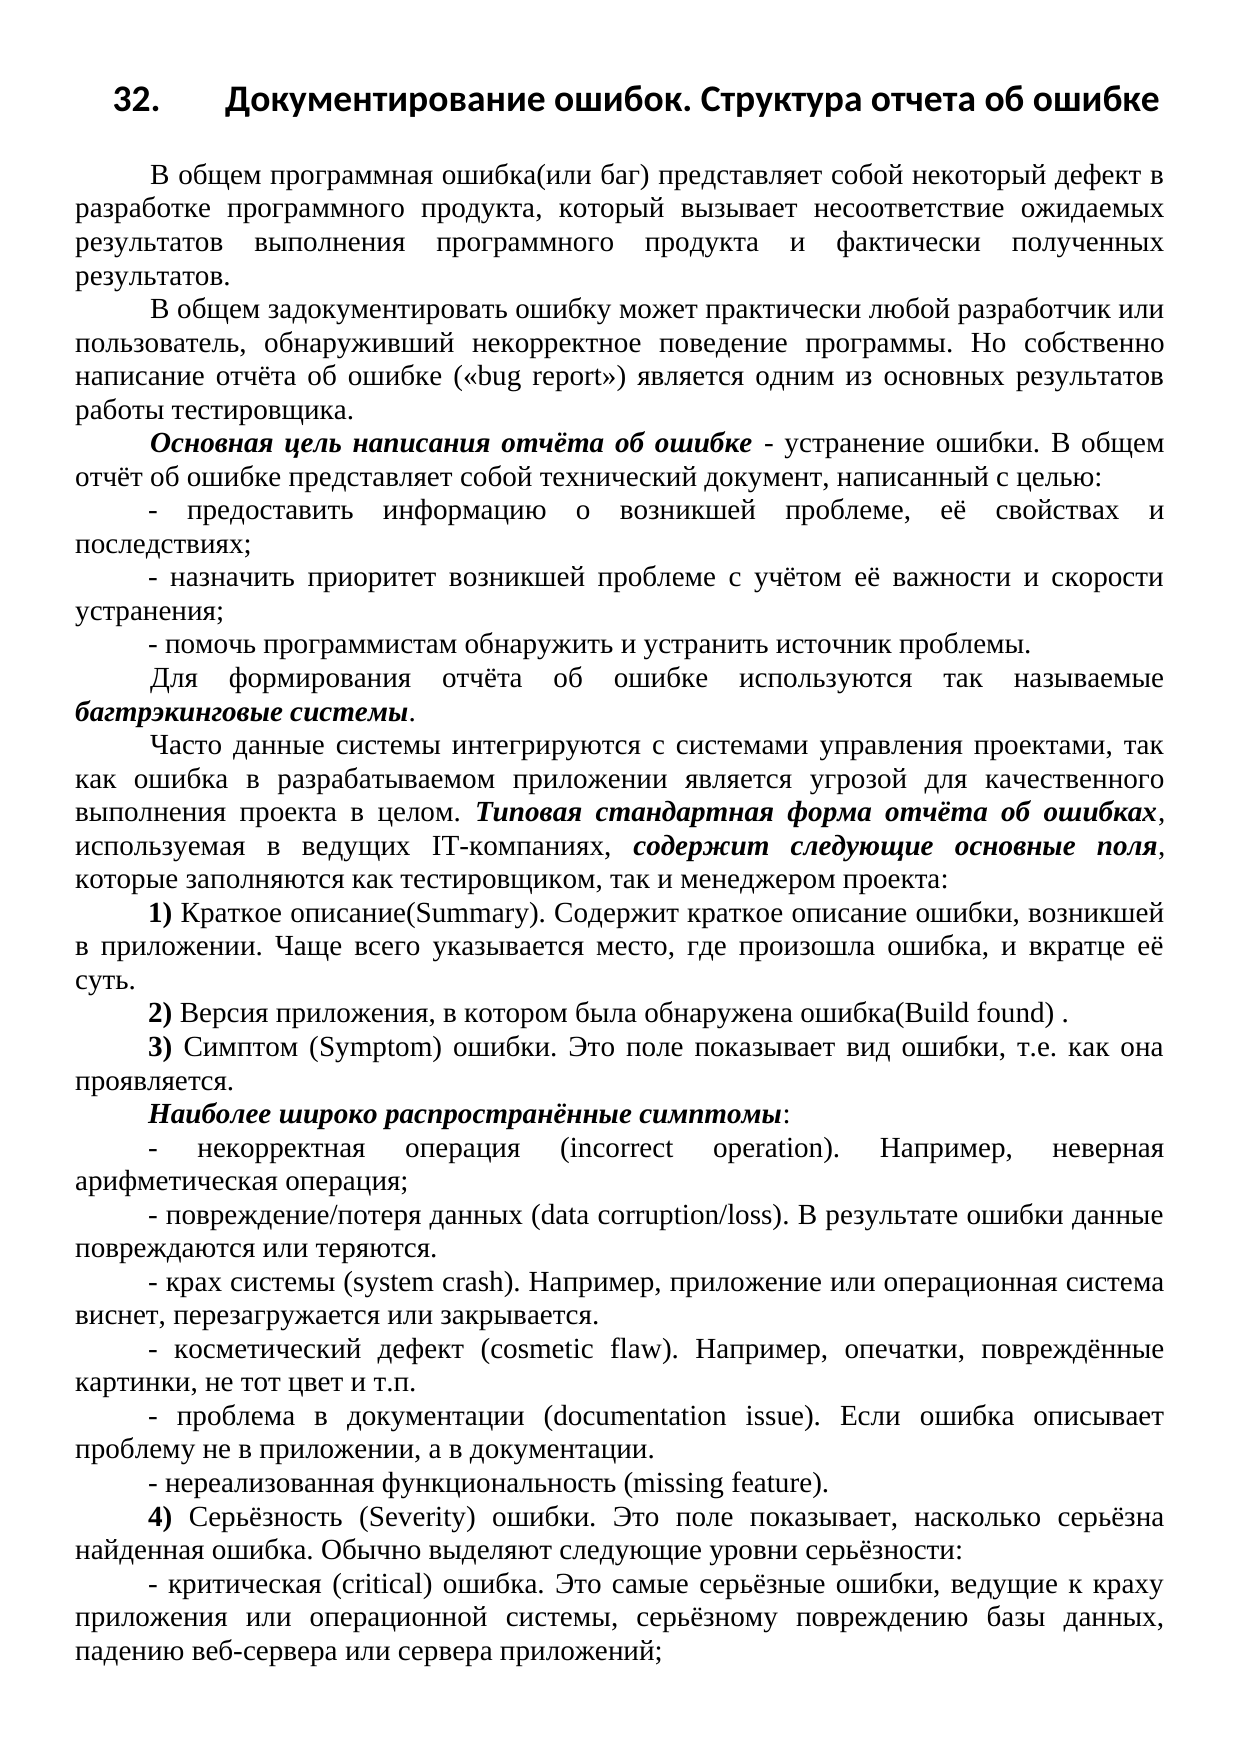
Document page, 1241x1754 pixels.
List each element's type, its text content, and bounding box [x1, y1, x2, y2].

text - нереализованная функциональность (missing feature). [75, 1465, 1165, 1499]
text - назначить приоритет возникшей проблеме с учётом её важности и скорости устранения; [75, 559, 1165, 627]
subtitle Документирование ошибок. Структура отчета об ошибке [112, 75, 1165, 121]
text - проблема в документации (documentation issue). Если ошибка описывает проблему не в приложении, а в документации. [75, 1398, 1165, 1465]
text - косметический дефект (cosmetic flaw). Например, опечатки, повреждённые картинки, не тот цвет и т.п. [75, 1331, 1165, 1398]
text - предоставить информацию о возникшей проблеме, её свойствах и последствиях; [75, 492, 1165, 559]
text Основная цель написания отчёта об ошибке - устранение ошибки. В общем отчёт об ошибке представляет собой технический документ, написанный с целью: [75, 425, 1165, 492]
text Часто данные системы интегрируются с системами управления проектами, так как ошибка в разрабатываемом приложении является угрозой для качественного выполнения проекта в целом. Типовая стандартная форма отчёта об ошибках, используемая в ведущих IT-компаниях, содержит следующие основные поля, которые заполняются как тестировщиком, так и менеджером проекта: [75, 727, 1165, 895]
text Наиболее широко распространённые симптомы: [75, 1096, 1165, 1130]
text В общем задокументировать ошибку может практически любой разработчик или пользователь, обнаруживший некорректное поведение программы. Но собственно написание отчёта об ошибке («bug report») является одним из основных результатов работы тестировщика. [75, 291, 1165, 425]
text - повреждение/потеря данных (data corruption/loss). В результате ошибки данные повреждаются или теряются. [75, 1197, 1165, 1264]
text 4) Серьёзность (Severity) ошибки. Это поле показывает, насколько серьёзна найденная ошибка. Обычно выделяют следующие уровни серьёзности: [75, 1499, 1165, 1566]
text 1) Краткое описание(Summary). Содержит краткое описание ошибки, возникшей в приложении. Чаще всего указывается место, где произошла ошибка, и вкратце её суть. [75, 895, 1165, 996]
text - помочь программистам обнаружить и устранить источник проблемы. [75, 627, 1165, 660]
text - некорректная операция (incorrect operation). Например, неверная арифметическая операция; [75, 1130, 1165, 1197]
text Для формирования отчёта об ошибке используются так называемые багтрэкинговые системы. [75, 660, 1165, 727]
text - критическая (critical) ошибка. Это самые серьёзные ошибки, ведущие к краху приложения или операционной системы, серьёзному повреждению базы данных, падению веб-сервера или сервера приложений; [75, 1566, 1165, 1666]
text 3) Симптом (Symptom) ошибки. Это поле показывает вид ошибки, т.е. как она проявляется. [75, 1029, 1165, 1096]
text В общем программная ошибка(или баг) представляет собой некоторый дефект в разработке программного продукта, который вызывает несоответствие ожидаемых результатов выполнения программного продукта и фактически полученных результатов. [75, 157, 1165, 291]
text - крах системы (system crash). Например, приложение или операционная система виснет, перезагружается или закрывается. [75, 1264, 1165, 1331]
text 2) Версия приложения, в котором была обнаружена ошибка(Build found) . [75, 996, 1165, 1029]
